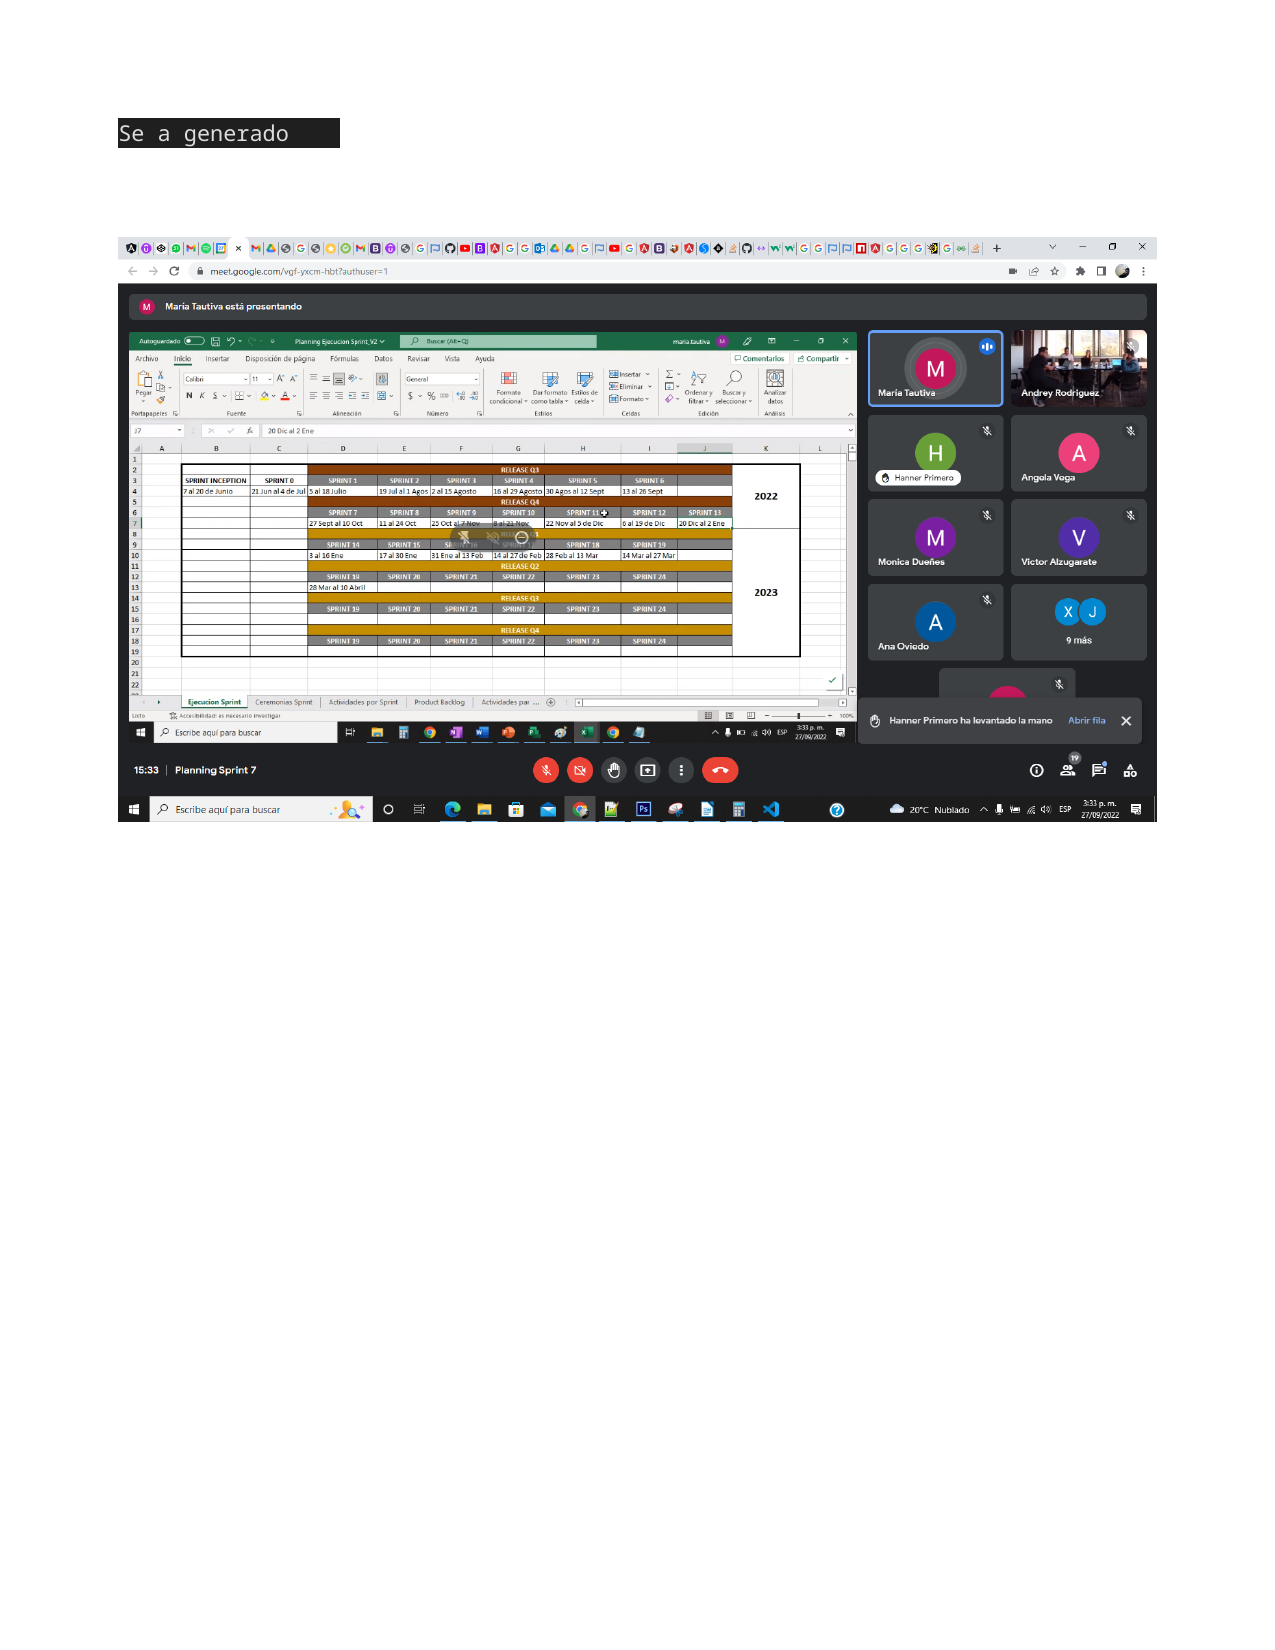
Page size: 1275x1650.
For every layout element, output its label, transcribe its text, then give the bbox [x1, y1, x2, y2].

picture [118, 237, 1157, 822]
text Se a generado [118, 118, 1157, 148]
